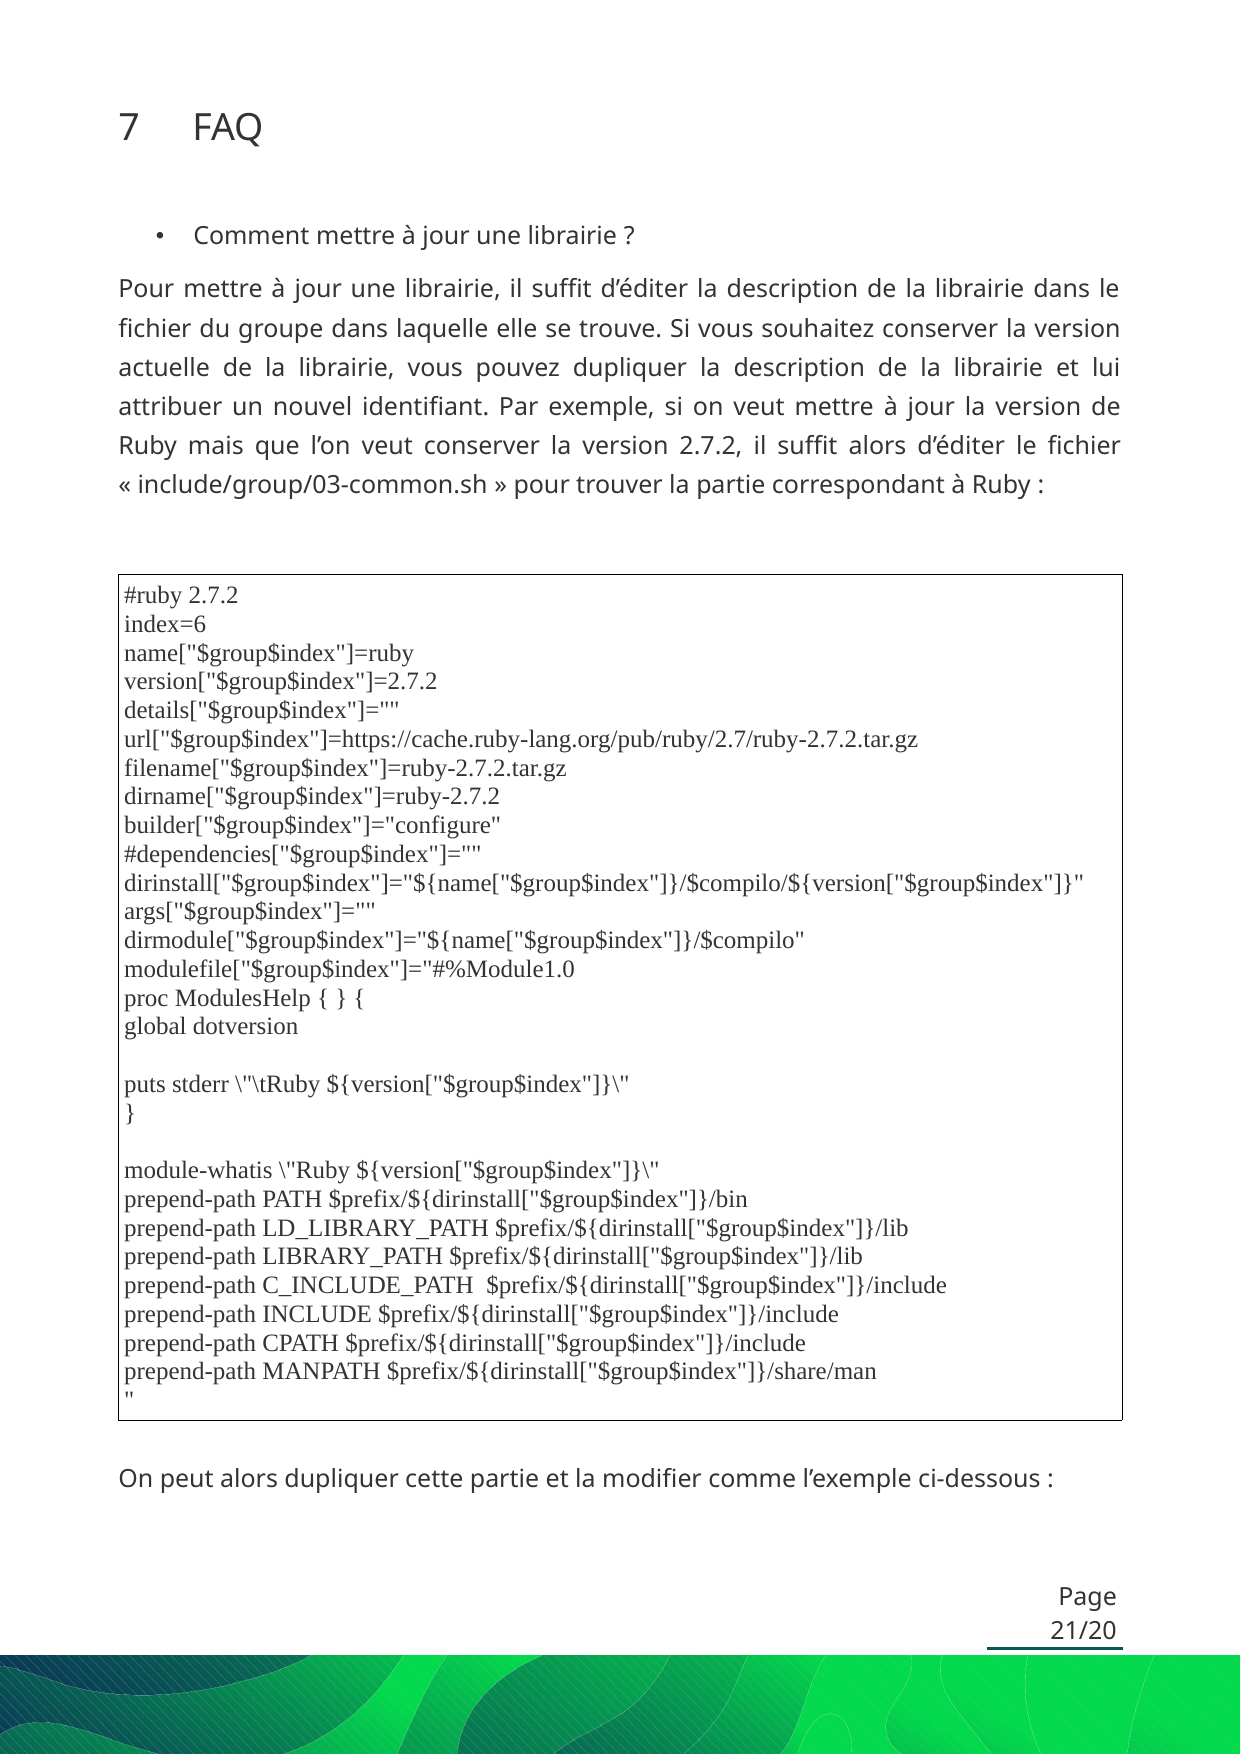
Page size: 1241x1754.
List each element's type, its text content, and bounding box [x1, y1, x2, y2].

subtitle FAQ [118, 100, 1122, 151]
picture [0, 1655, 1241, 1754]
table_header #ruby 2.7.2 index=6 name["$group$index"]=ruby version["$group$index"]=2.7.2 details["$group$index"]="" url["$group$index"]=https://cache.ruby-lang.org/pub/ruby/2.7/ruby-2.7.2.tar.gz filename["$group$index"]=ruby-2.7.2.tar.gz dirname["$group$index"]=ruby-2.7.2 builder["$group$index"]="configure" #dependencies["$group$index"]="" dirinstall["$group$index"]="${name["$group$index"]}/$compilo/${version["$group$index"]}" args["$group$index"]="" dirmodule["$group$index"]="${name["$group$index"]}/$compilo" modulefile["$group$index"]="#%Module1.0 proc ModulesHelp { } { global dotversion puts stderr \"\tRuby ${version["$group$index"]}\" } module-whatis \"Ruby ${version["$group$index"]}\" prepend-path PATH $prefix/${dirinstall["$group$index"]}/bin prepend-path LD_LIBRARY_PATH $prefix/${dirinstall["$group$index"]}/lib prepend-path LIBRARY_PATH $prefix/${dirinstall["$group$index"]}/lib prepend-path C_INCLUDE_PATH $prefix/${dirinstall["$group$index"]}/include prepend-path INCLUDE $prefix/${dirinstall["$group$index"]}/include prepend-path CPATH $prefix/${dirinstall["$group$index"]}/include prepend-path MANPATH $prefix/${dirinstall["$group$index"]}/share/man " [119, 575, 1122, 1420]
text Pour mettre à jour une librairie, il suffit d’éditer la description de la librairie dans le fichier du groupe dans laquelle elle se trouve. Si vous souhaitez conserver la version actuelle de la librairie, vous pouvez dupliquer la description de la librairie et lui attribuer un nouvel identifiant. Par exemple, si on veut mettre à jour la version de Ruby mais que l’on veut conserver la version 2.7.2, il suffit alors d’éditer le fichier « include/group/03-common.sh » pour trouver la partie correspondant à Ruby : [118, 271, 1122, 501]
text On peut alors dupliquer cette partie et la modifier comme l’exemple ci-dessous : [118, 1460, 1122, 1494]
list Comment mettre à jour une librairie ? [156, 217, 1122, 251]
